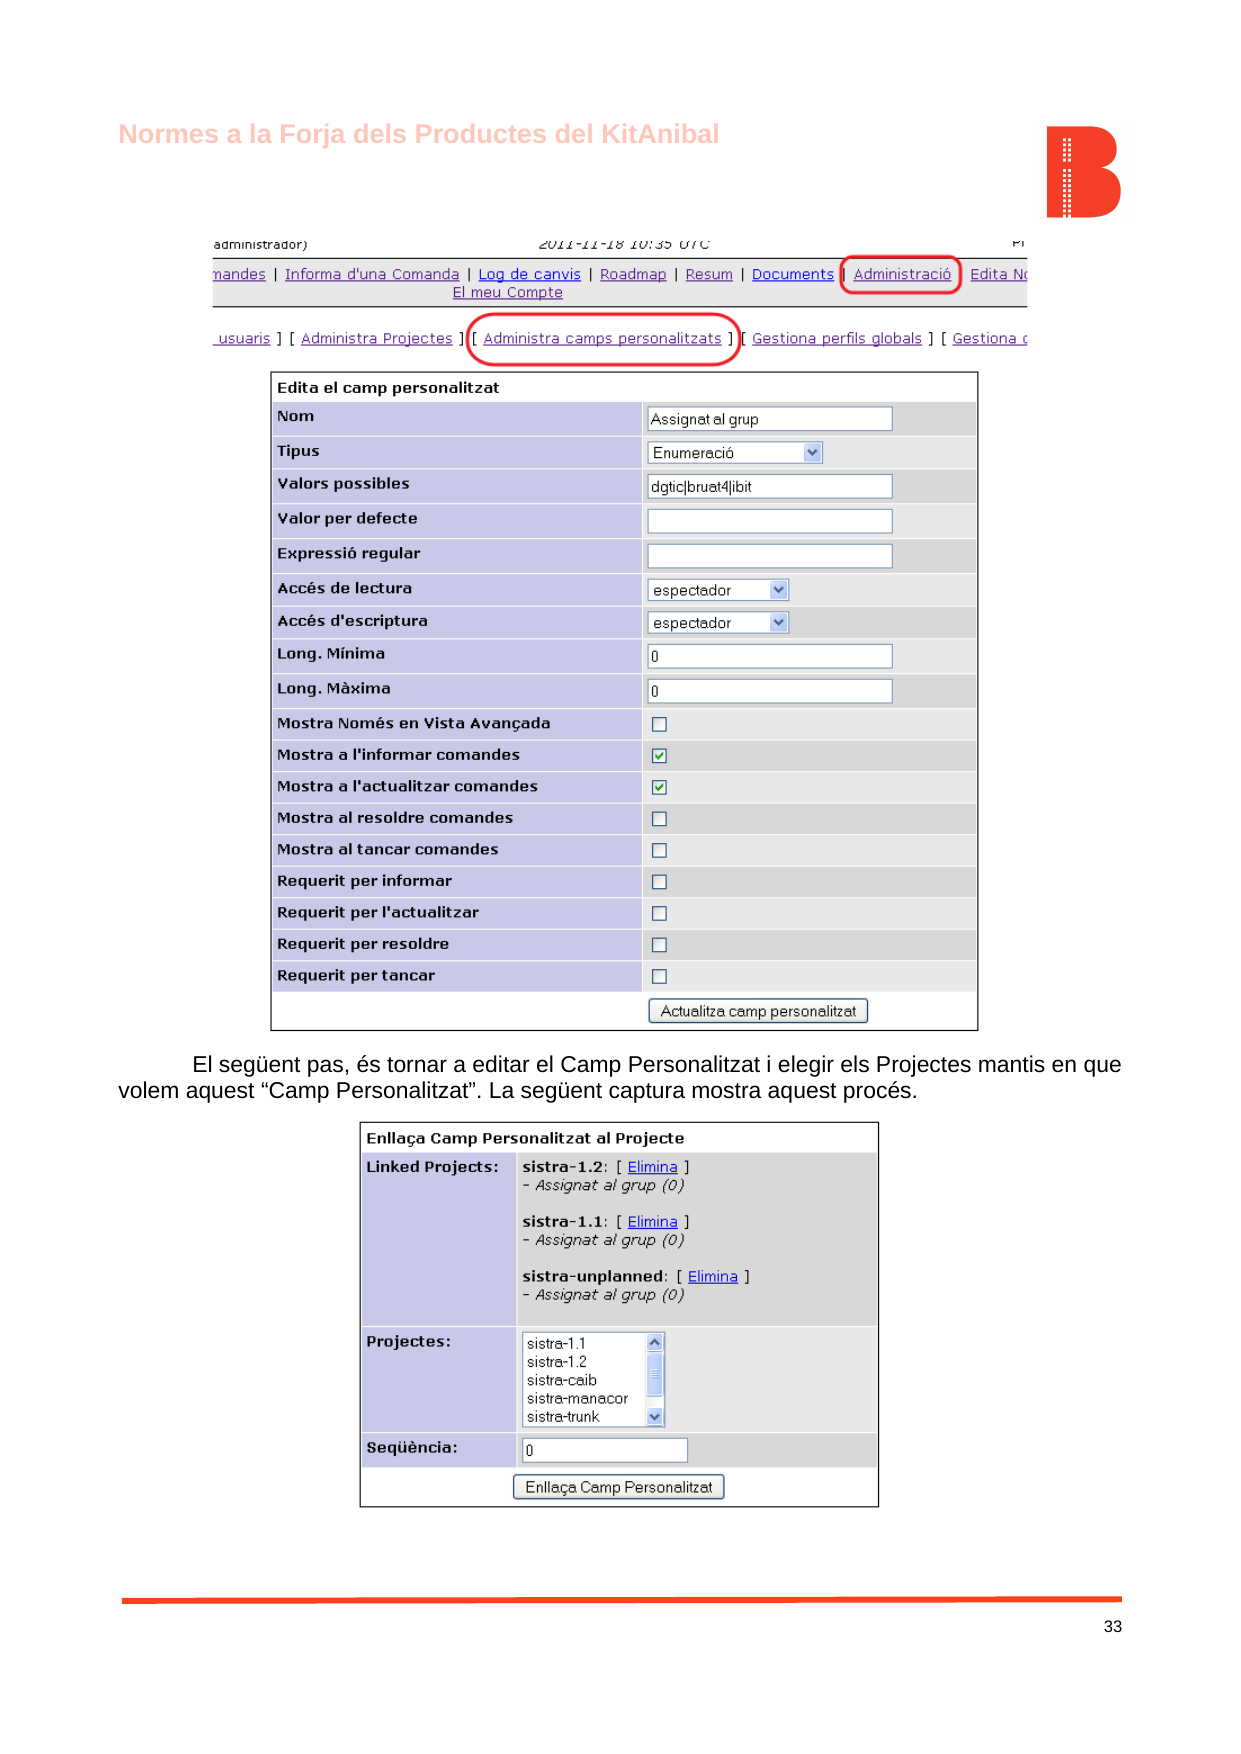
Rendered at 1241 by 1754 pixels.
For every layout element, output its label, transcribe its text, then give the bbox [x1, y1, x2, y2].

picture [212, 241, 1028, 1039]
picture [1036, 124, 1130, 221]
text El següent pas, és tornar a editar el Camp Personalitzat i elegir els Projectes mantis en que volem aquest “Camp Personalitzat”. La següent captura mostra aquest procés. [118, 1051, 1122, 1103]
picture [354, 1116, 886, 1512]
